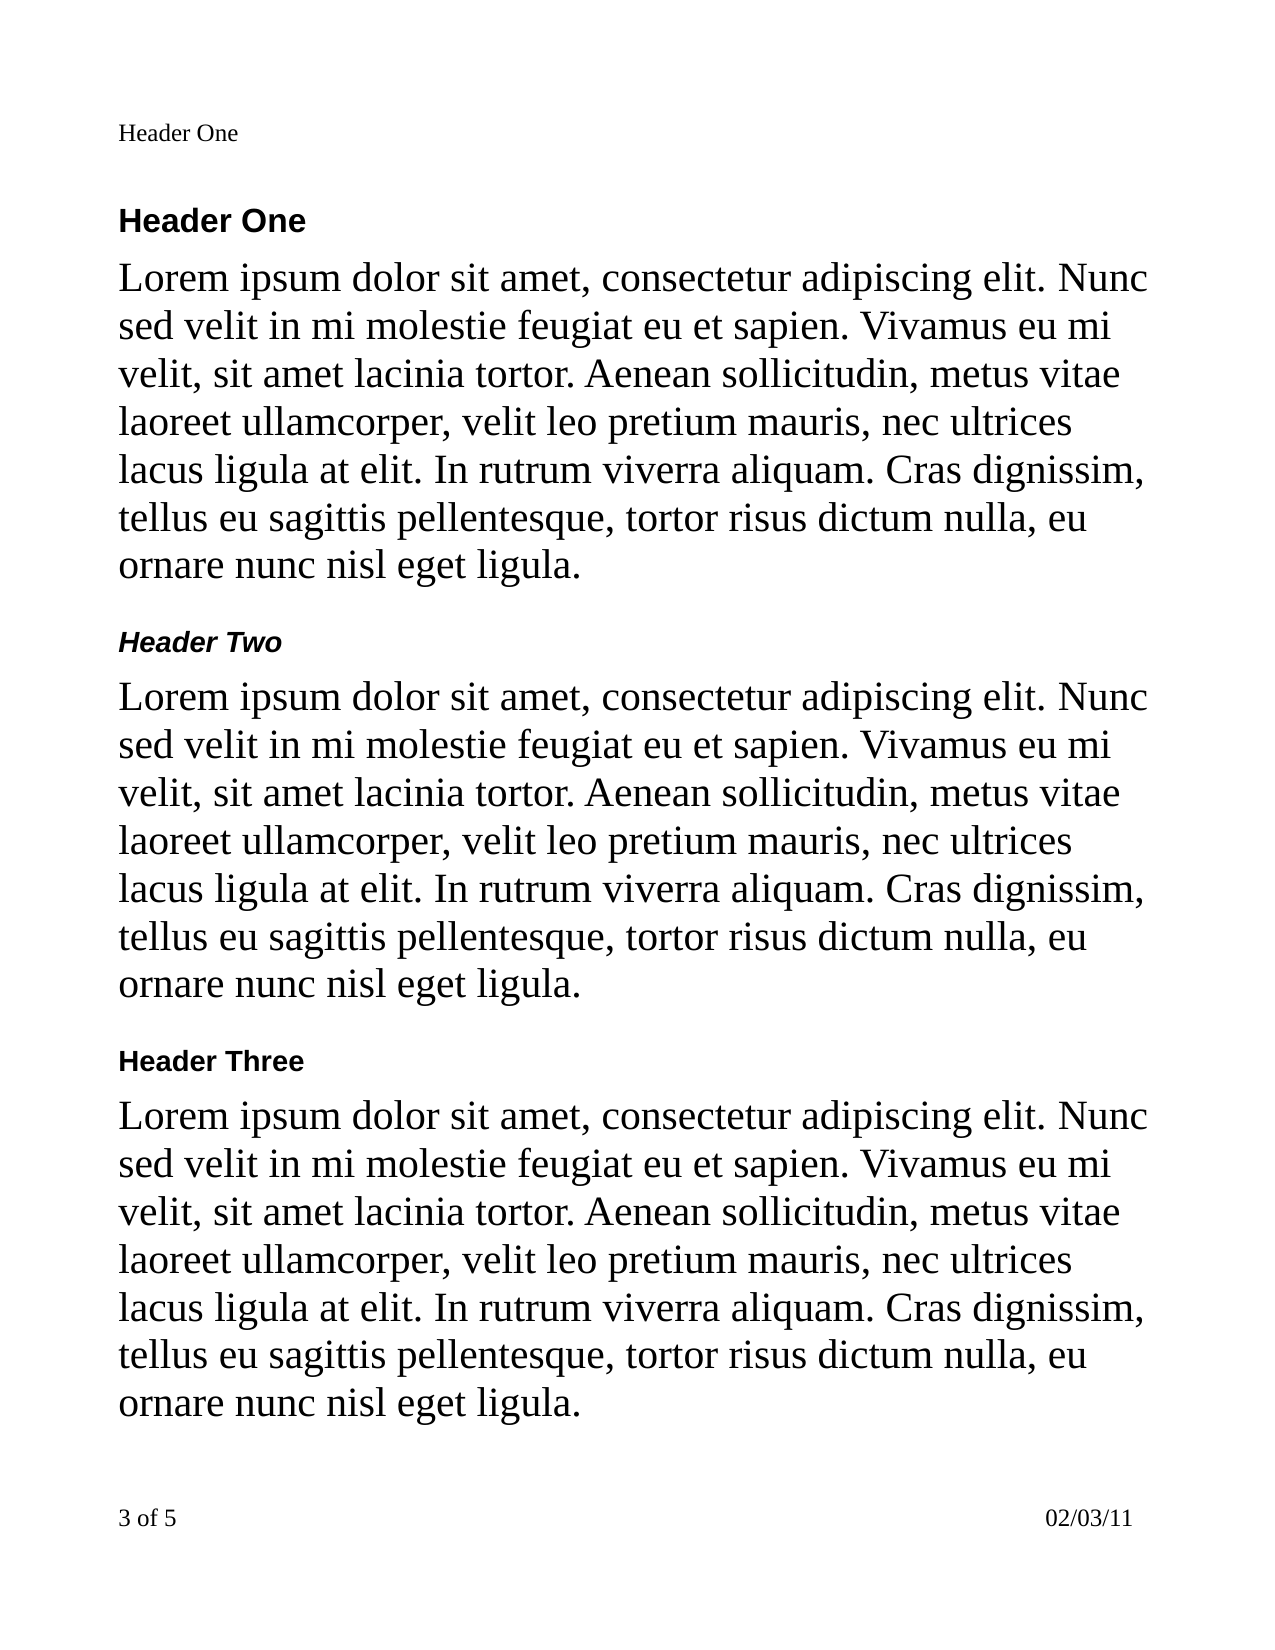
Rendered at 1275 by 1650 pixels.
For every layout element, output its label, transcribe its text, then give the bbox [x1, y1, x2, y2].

text Lorem ipsum dolor sit amet, consectetur adipiscing elit. Nunc sed velit in mi molestie feugiat eu et sapien. Vivamus eu mi velit, sit amet lacinia tortor. Aenean sollicitudin, metus vitae laoreet ullamcorper, velit leo pretium mauris, nec ultrices lacus ligula at elit. In rutrum viverra aliquam. Cras dignissim, tellus eu sagittis pellentesque, tortor risus dictum nulla, eu ornare nunc nisl eget ligula. [118, 1090, 1157, 1426]
text Lorem ipsum dolor sit amet, consectetur adipiscing elit. Nunc sed velit in mi molestie feugiat eu et sapien. Vivamus eu mi velit, sit amet lacinia tortor. Aenean sollicitudin, metus vitae laoreet ullamcorper, velit leo pretium mauris, nec ultrices lacus ligula at elit. In rutrum viverra aliquam. Cras dignissim, tellus eu sagittis pellentesque, tortor risus dictum nulla, eu ornare nunc nisl eget ligula. [118, 252, 1157, 588]
subtitle Header Two [118, 625, 1157, 659]
subtitle Header One [118, 201, 1157, 240]
text Lorem ipsum dolor sit amet, consectetur adipiscing elit. Nunc sed velit in mi molestie feugiat eu et sapien. Vivamus eu mi velit, sit amet lacinia tortor. Aenean sollicitudin, metus vitae laoreet ullamcorper, velit leo pretium mauris, nec ultrices lacus ligula at elit. In rutrum viverra aliquam. Cras dignissim, tellus eu sagittis pellentesque, tortor risus dictum nulla, eu ornare nunc nisl eget ligula. [118, 671, 1157, 1007]
subtitle Header Three [118, 1044, 1157, 1078]
